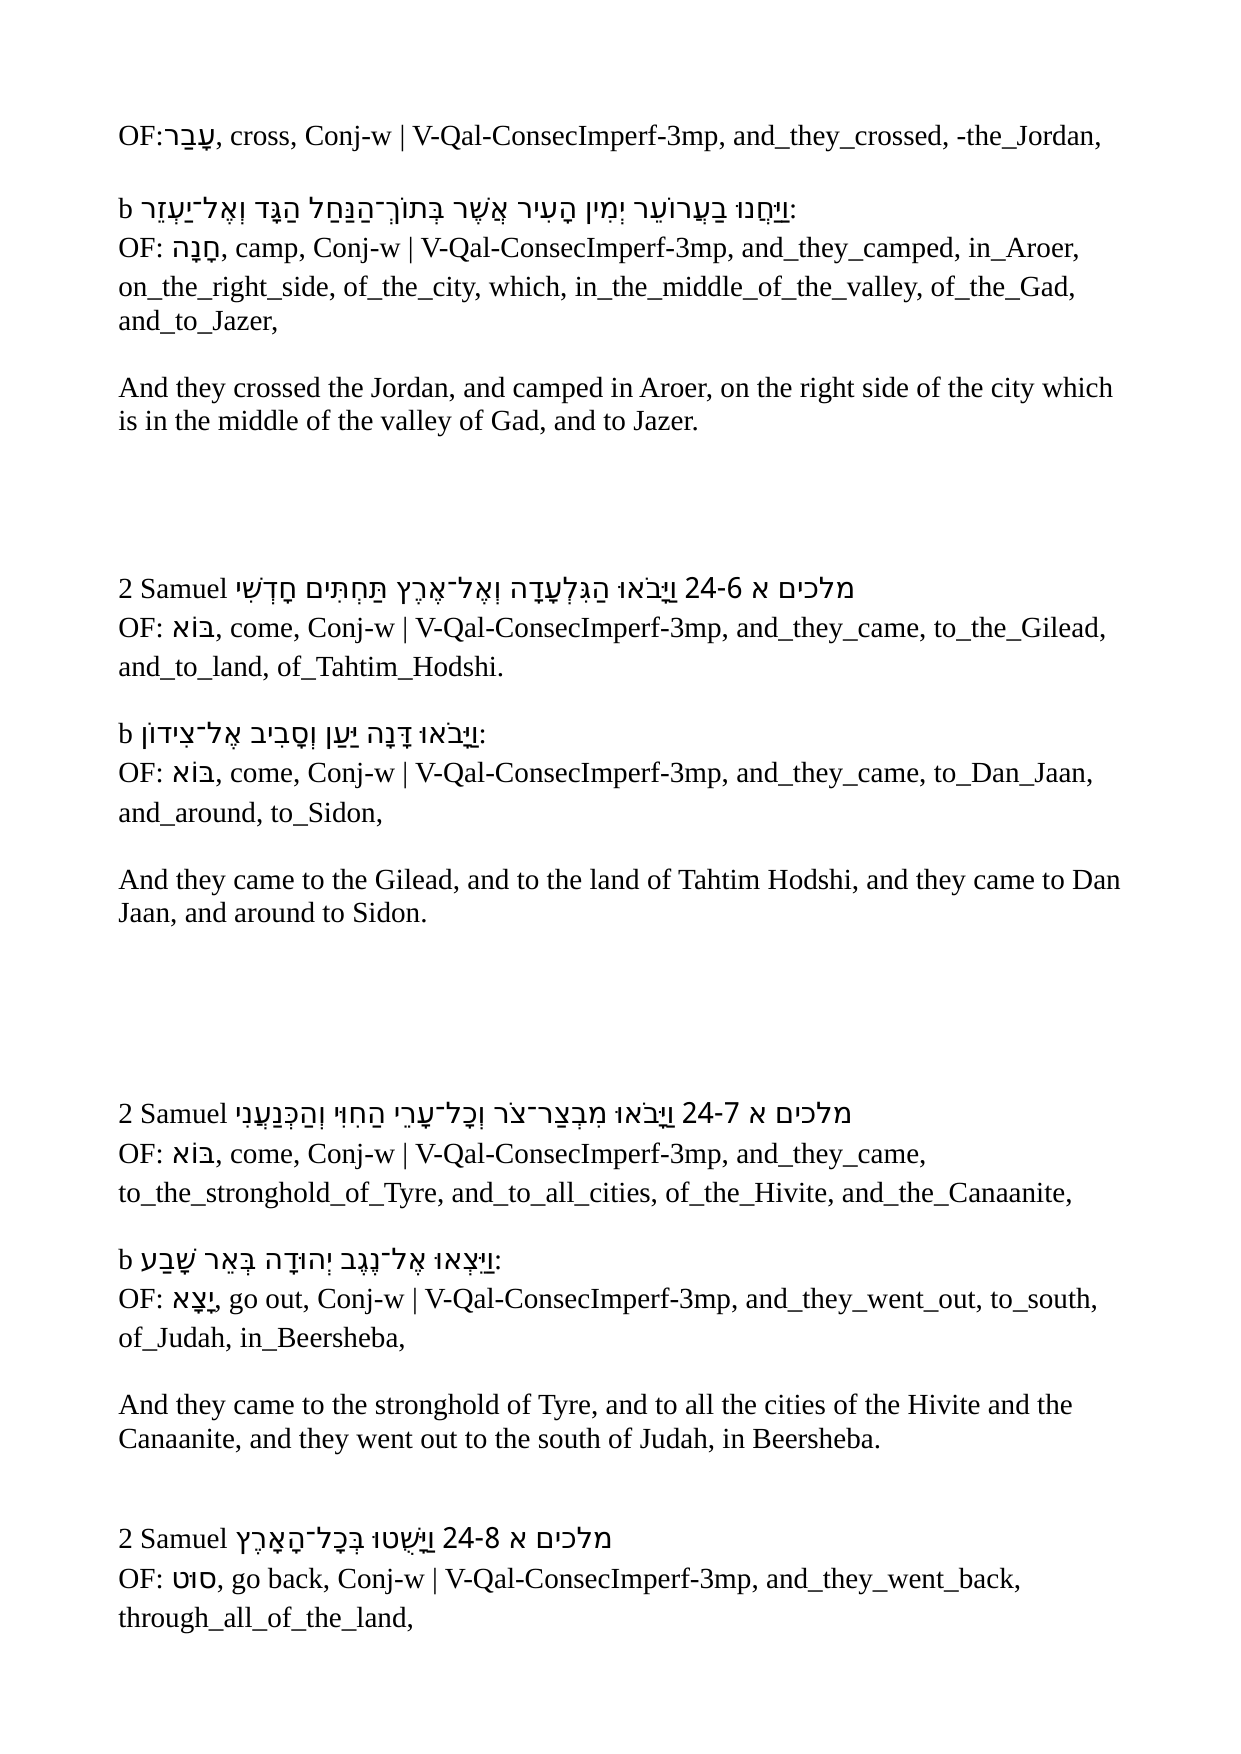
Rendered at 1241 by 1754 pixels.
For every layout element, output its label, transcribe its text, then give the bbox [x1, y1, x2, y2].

text b וַיַּחֲנוּ בַעֲרוֹעֵר יְמִין הָעִיר אֲשֶׁר בְּתוֹךְ־הַנַּחַל הַגָּד וְאֶל־יַעְזֵר: [118, 191, 1122, 230]
text 2 Samuel מלכים א 24-6 וַיָּבֹאוּ הַגִּלְעָדָה וְאֶל־אֶרֶץ תַּחְתִּים חָדְשִׁי [118, 571, 1122, 610]
text OF: חָנָה, camp, Conj-w | V-Qal-ConsecImperf-3mp, and_they_camped, in_Aroer, on_the_right_side, of_the_city, which, in_the_middle_of_the_valley, of_the_Gad, and_to_Jazer, [118, 230, 1122, 336]
text OF: סוּט, go back, Conj-w | V-Qal-ConsecImperf-3mp, and_they_went_back, through_all_of_the_land, [118, 1561, 1122, 1633]
text OF: בּוׂא, come, Conj-w | V-Qal-ConsecImperf-3mp, and_they_came, to_Dan_Jaan, and_around, to_Sidon, [118, 756, 1122, 828]
text OF: בּוׂא, come, Conj-w | V-Qal-ConsecImperf-3mp, and_they_came, to_the_stronghold_of_Tyre, and_to_all_cities, of_the_Hivite, and_the_Canaanite, [118, 1136, 1122, 1208]
text OF: בּוׂא, come, Conj-w | V-Qal-ConsecImperf-3mp, and_they_came, to_the_Gilead, and_to_land, of_Tahtim_Hodshi. [118, 610, 1122, 683]
text 2 Samuel מלכים א 24-8 וַיָּשֻׁטוּ בְּכָל־הָאָרֶץ [118, 1522, 1122, 1561]
text OF: יָצָא, go out, Conj-w | V-Qal-ConsecImperf-3mp, and_they_went_out, to_south, of_Judah, in_Beersheba, [118, 1281, 1122, 1354]
text 2 Samuel מלכים א 24-7 וַיָּבֹאוּ מִבְצַר־צֹר וְכָל־עָרֵי הַחִוִּי וְהַכְּנַעֲנִי [118, 1097, 1122, 1136]
text OF:עָבַר, cross, Conj-w | V-Qal-ConsecImperf-3mp, and_they_crossed, -the_Jordan, [118, 118, 1122, 157]
text And they came to the stronghold of Tyre, and to all the cities of the Hivite and the Canaanite, and they went out to the south of Judah, in Beersheba. [118, 1387, 1122, 1454]
text b וַיֵּצְאוּ אֶל־נֶגֶב יְהוּדָה בְּאֵר שָׁבַע: [118, 1242, 1122, 1281]
text b וַיָּבֹאוּ דָּנָה יַּעַן וְסָבִיב אֶל־צִידוֹן: [118, 716, 1122, 756]
text And they came to the Gilead, and to the land of Tahtim Hodshi, and they came to Dan Jaan, and around to Sidon. [118, 862, 1122, 929]
text And they crossed the Jordan, and camped in Aroer, on the right side of the city which is in the middle of the valley of Gad, and to Jazer. [118, 370, 1122, 437]
